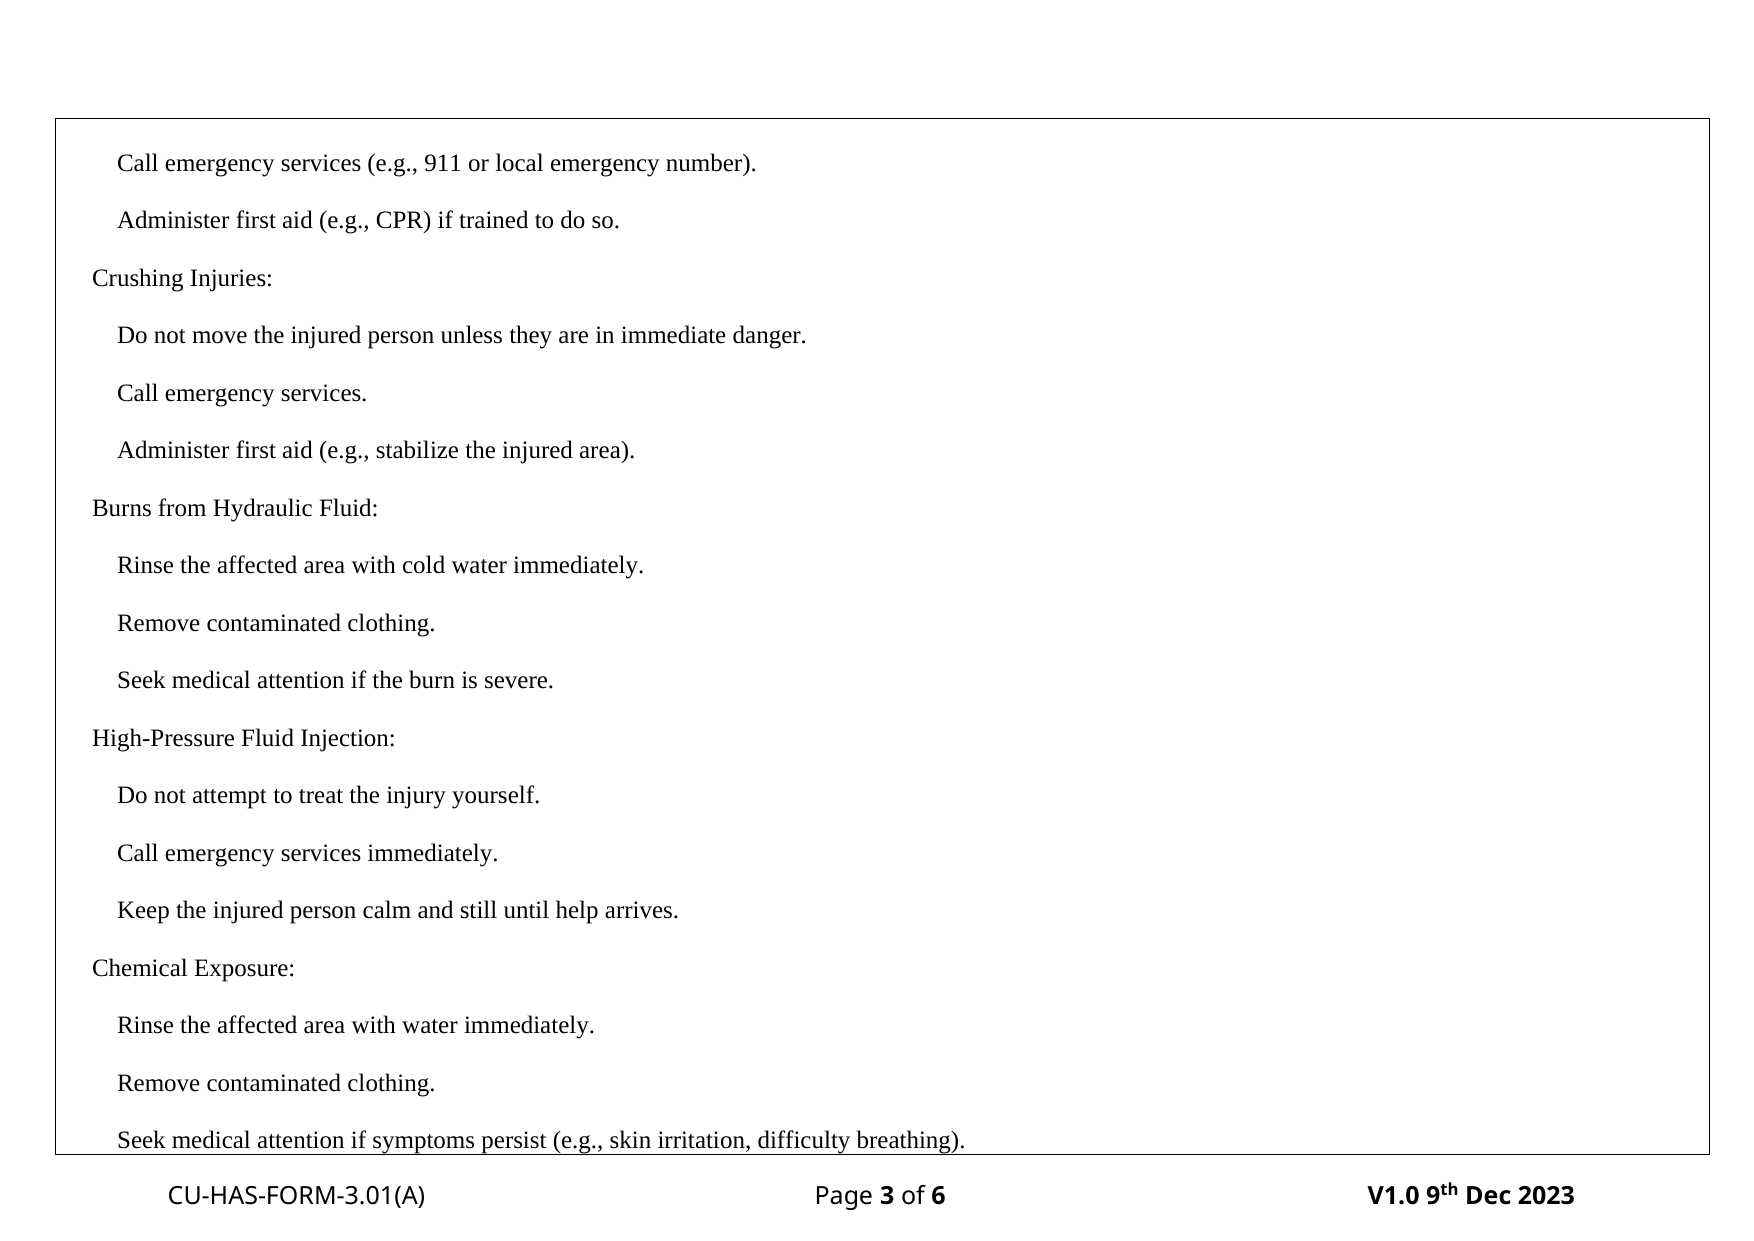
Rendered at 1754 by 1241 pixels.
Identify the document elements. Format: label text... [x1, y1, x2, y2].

table_cell Call emergency services (e.g., 911 or local emergency number). Administer first aid (e.g., CPR) if trained to do so. Crushing Injuries: Do not move the injured person unless they are in immediate danger. Call emergency services. Administer first aid (e.g., stabilize the injured area). Burns from Hydraulic Fluid: Rinse the affected area with cold water immediately. Remove contaminated clothing. Seek medical attention if the burn is severe. High-Pressure Fluid Injection: Do not attempt to treat the injury yourself. Call emergency services immediately. Keep the injured person calm and still until help arrives. Chemical Exposure: Rinse the affected area with water immediately. Remove contaminated clothing. Seek medical attention if symptoms persist (e.g., skin irritation, difficulty breathing). [56, 119, 1709, 1154]
